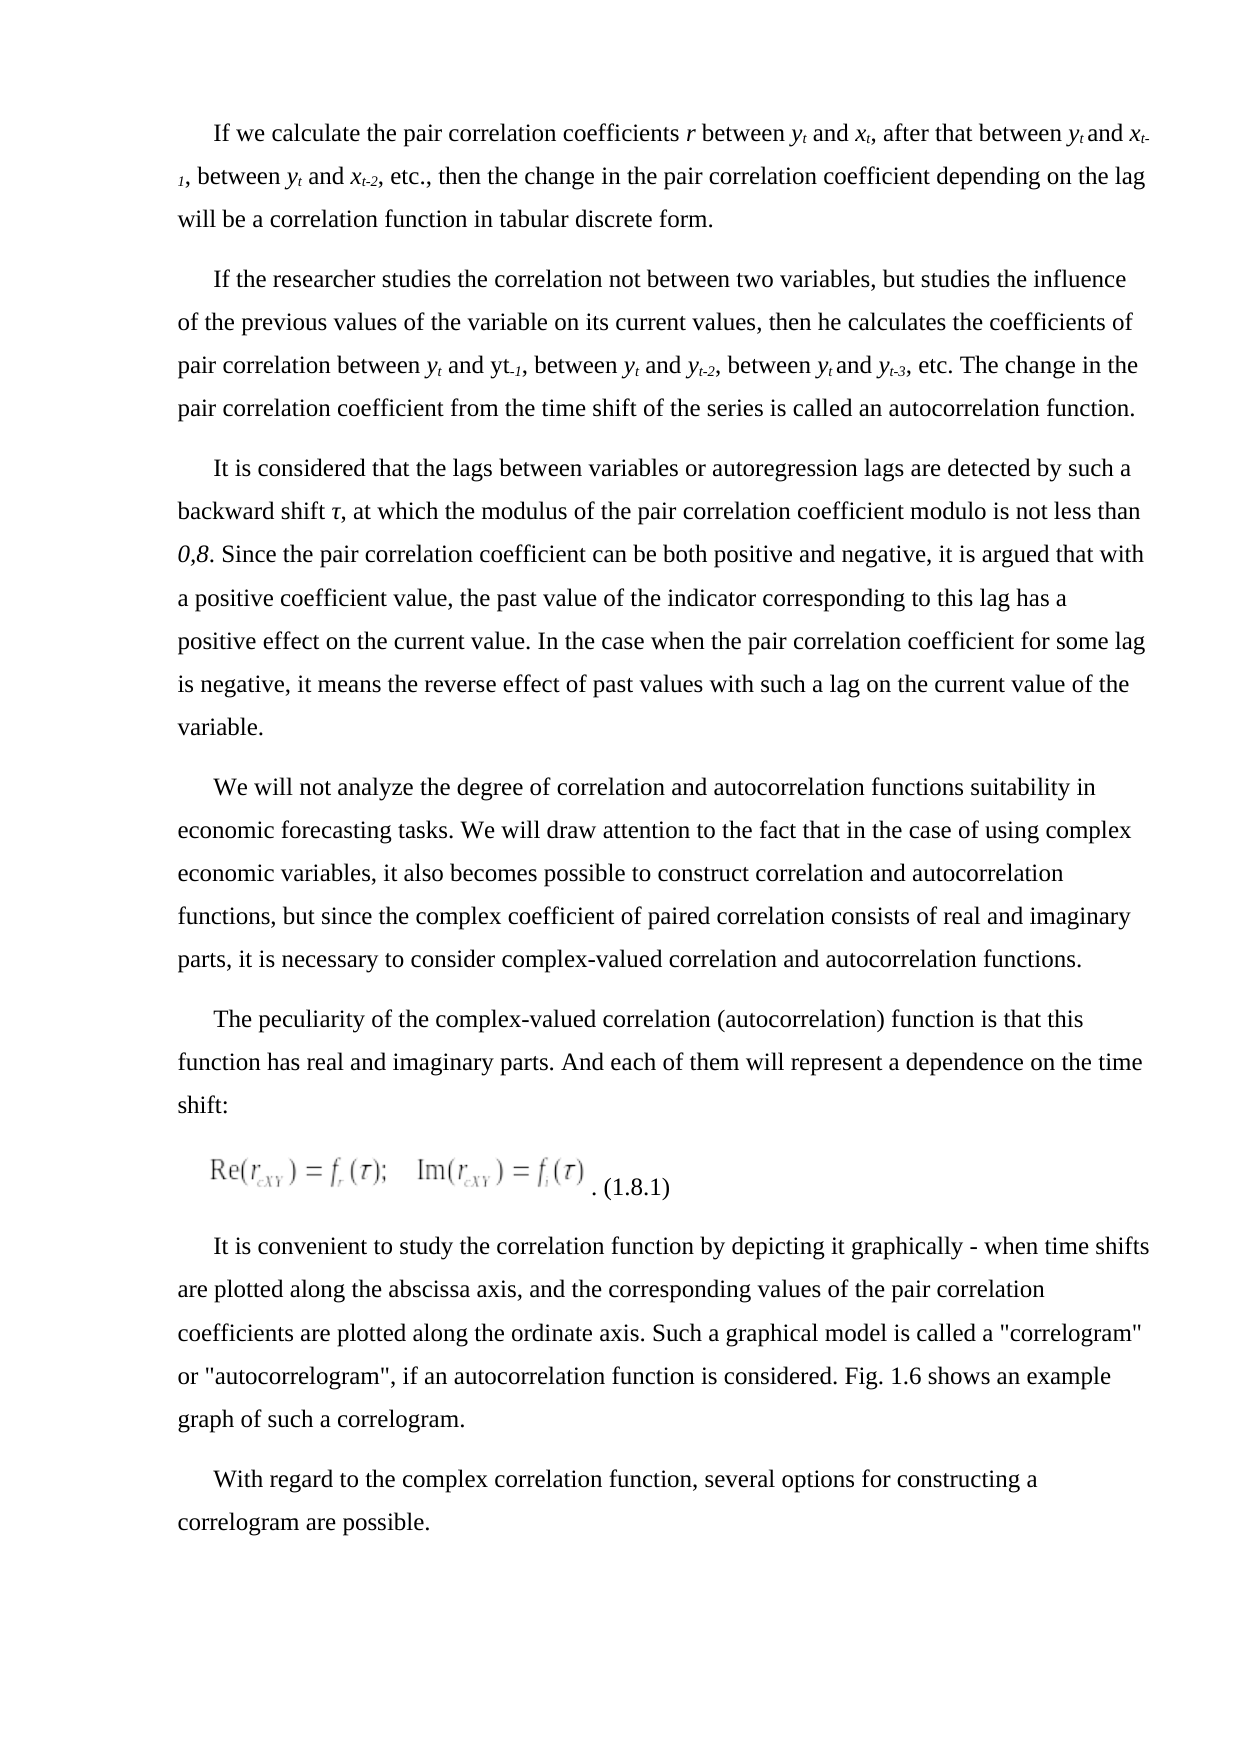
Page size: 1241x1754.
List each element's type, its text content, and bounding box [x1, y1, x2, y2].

text With regard to the complex correlation function, several options for constructing a correlogram are possible. [177, 1464, 1152, 1536]
text We will not analyze the degree of correlation and autocorrelation functions suitability in economic forecasting tasks. We will draw attention to the fact that in the case of using complex economic variables, it also becomes possible to construct correlation and autocorrelation functions, but since the complex coefficient of paired correlation consists of real and imaginary parts, it is necessary to consider complex-valued correlation and autocorrelation functions. [177, 772, 1152, 973]
text . (1.8.1) [177, 1150, 1152, 1200]
text If we calculate the pair correlation coefficients r between yt and xt, after that between yt and xt-1, between yt and xt-2, etc., then the change in the pair correlation coefficient depending on the lag will be a correlation function in tabular discrete form. [177, 118, 1152, 233]
text The peculiarity of the complex-valued correlation (autocorrelation) function is that this function has real and imaginary parts. And each of them will represent a dependence on the time shift: [177, 1004, 1152, 1119]
text If the researcher studies the correlation not between two variables, but studies the influence of the previous values of the variable on its current values, then he calculates the coefficients of pair correlation between yt and yt-1, between yt and yt-2, between yt and yt-3, etc. The change in the pair correlation coefficient from the time shift of the series is called an autocorrelation function. [177, 264, 1152, 422]
text It is convenient to study the correlation function by depicting it graphically - when time shifts are plotted along the abscissa axis, and the corresponding values of the pair correlation coefficients are plotted along the ordinate axis. Such a graphical model is called a "correlogram" or "autocorrelogram", if an autocorrelation function is considered. Fig. 1.6 shows an example graph of such a correlogram. [177, 1231, 1152, 1433]
text It is considered that the lags between variables or autoregression lags are detected by such a backward shift τ, at which the modulus of the pair correlation coefficient modulo is not less than 0,8. Since the pair correlation coefficient can be both positive and negative, it is argued that with a positive coefficient value, the past value of the indicator corresponding to this lag has a positive effect on the current value. In the case when the pair correlation coefficient for some lag is negative, it means the reverse effect of past values with such a lag on the current value of the variable. [177, 453, 1152, 741]
